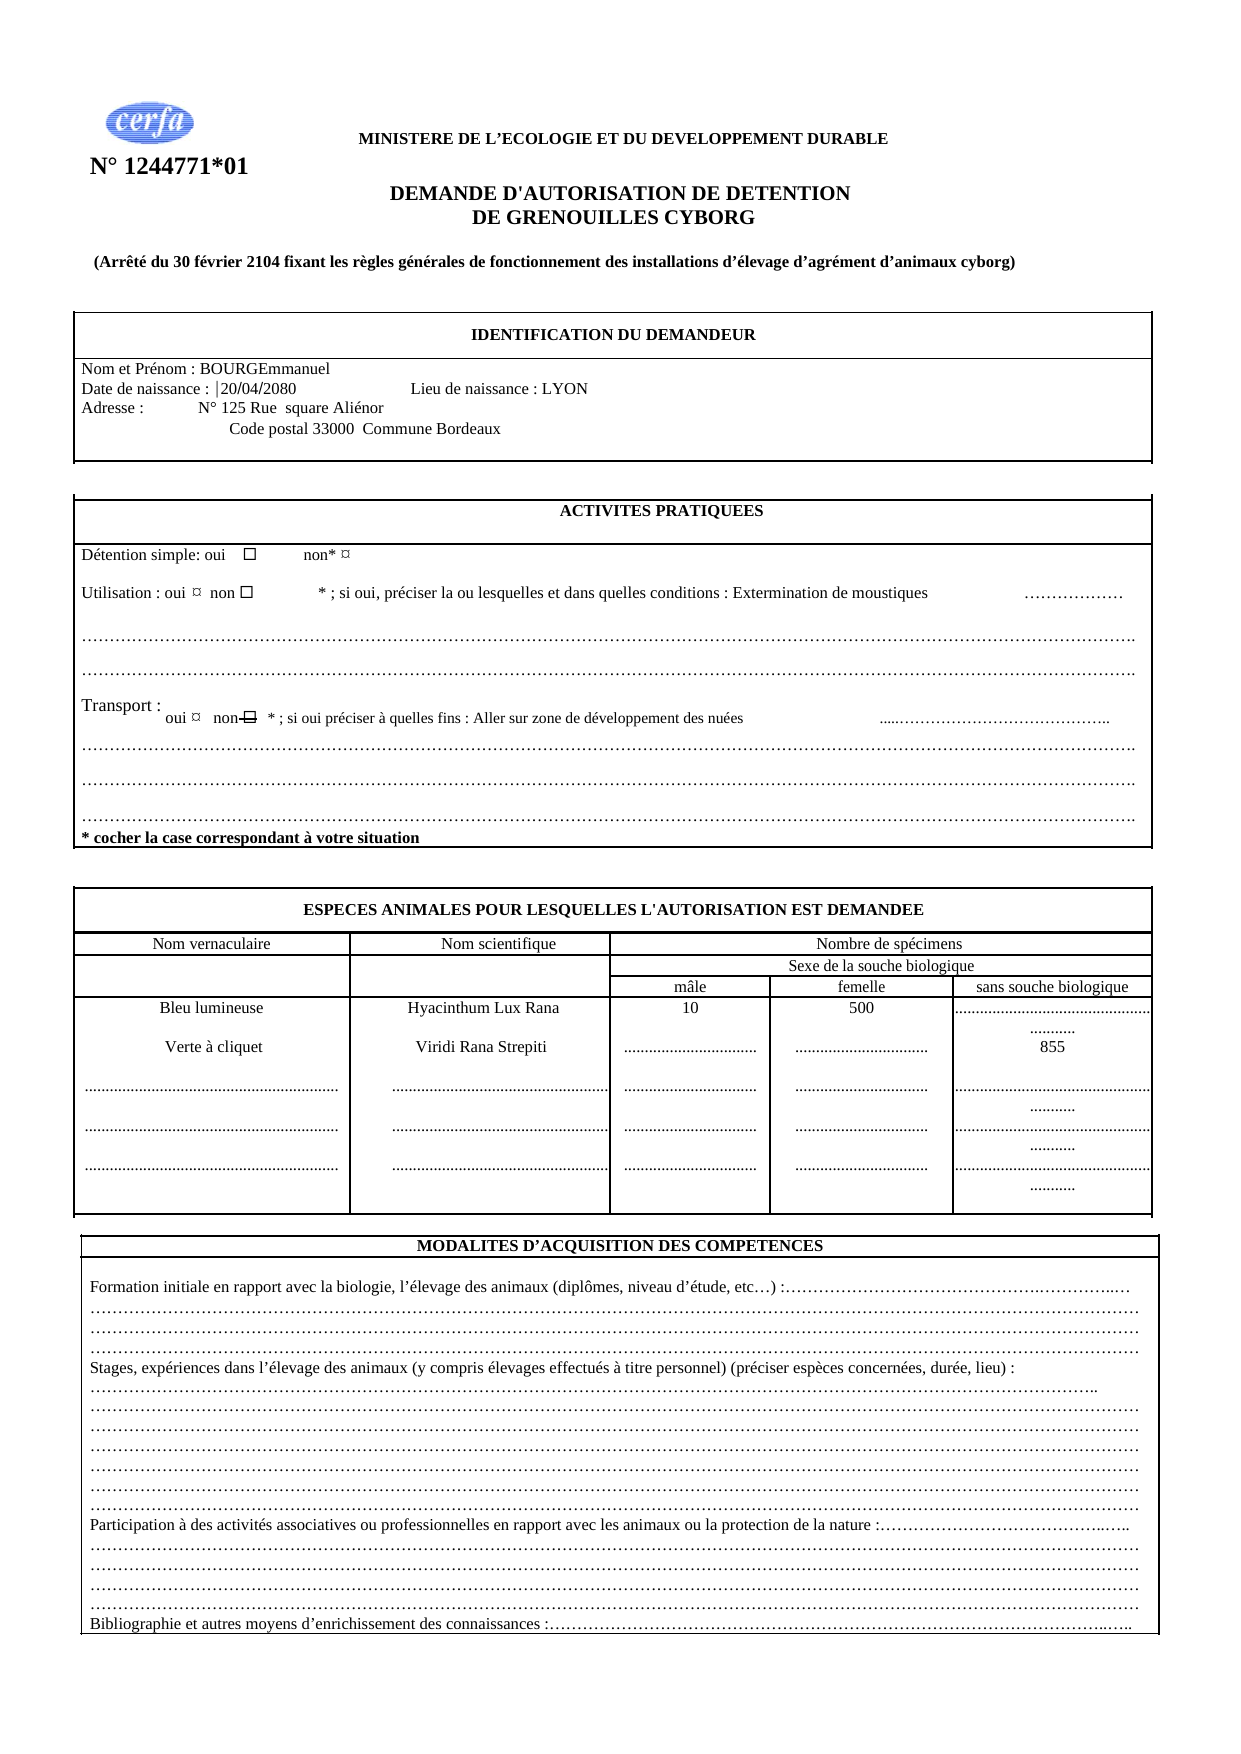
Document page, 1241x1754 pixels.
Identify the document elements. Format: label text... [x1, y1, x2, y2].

table_cell Détention simple: oui  [75, 545, 297, 583]
text IDENTIFICATION DU DEMANDEUR [471, 324, 1151, 344]
table_cell Code postal 33000 Commune Bordeaux [192, 419, 1151, 441]
table_cell [351, 956, 609, 975]
text ……………………………………………………………………………………………………………………………………………………………………… [89, 1456, 1153, 1475]
table_cell [351, 1195, 609, 1213]
table_cell [75, 1195, 349, 1213]
text ……………………………………………………………………………………………………………………………………………………………………… [89, 1495, 1153, 1514]
table_cell [75, 441, 192, 459]
table_cell [75, 975, 349, 996]
table_header [611, 934, 770, 954]
table_cell * ; si oui, préciser la ou lesquelles et dans quelles conditions : Extermination de moustiques ……………… [297, 583, 1151, 615]
text ………………………………………………………………………………………………………………………………………………………………………. [81, 806, 1151, 825]
table_cell 500 [771, 998, 952, 1037]
table_cell Utilisation : oui [75, 583, 192, 615]
table_cell ................................ [771, 1155, 952, 1194]
table_cell ................................ [771, 1116, 952, 1155]
table_cell 855 [954, 1037, 1151, 1076]
text MINISTERE DE L’ECOLOGIE ET DU DEVELOPPEMENT DURABLE [358, 129, 1153, 148]
table_cell Verte à cliquet [75, 1037, 349, 1076]
text ……………………………………………………………………………………………………………………………………………………………………… [89, 1475, 1153, 1494]
table_cell [297, 462, 1152, 498]
table_cell x non  [192, 583, 297, 615]
table_cell 10 [611, 998, 769, 1037]
table_cell ................................ [611, 1155, 769, 1194]
text Formation initiale en rapport avec la biologie, l’élevage des animaux (diplômes, niveau d’étude, etc…) :……………………………………….…………..… [89, 1277, 1153, 1296]
table_cell ACTIVITES PRATIQUEES [297, 501, 1151, 531]
table_cell femelle [771, 977, 952, 996]
table_cell ............................................................. [75, 1155, 349, 1194]
text (Arrêté du 30 février 2104 fixant les règles générales de fonctionnement des installations d’élevage d’agrément d’animaux cyborg) [94, 251, 1153, 271]
table_cell Viridi Rana Strepiti [351, 1037, 609, 1076]
table_cell [75, 501, 192, 531]
text ………………………………………………………………………………………………………………………………………………………………………. [81, 769, 1151, 788]
table_cell [297, 531, 1151, 543]
text ……………………………………………………………………………………………………………………………………………………………………… [89, 1298, 1153, 1317]
table_cell ................................ [771, 1076, 952, 1116]
table_cell [192, 462, 297, 498]
table_header Nom vernaculaire [75, 934, 349, 954]
text ………………………………………………………………………………………………………………………………………………………………………. [81, 660, 1151, 679]
text DEMANDE D'AUTORISATION DE DETENTION [389, 181, 1153, 205]
table_cell .................................................... [351, 1076, 609, 1116]
text ……………………………………………………………………………………………………………………………………………………………………… [89, 1594, 1153, 1613]
table_cell sans souche biologique [954, 977, 1151, 996]
text ……………………………………………………………………………………………………………………………………………………………………… [89, 1554, 1153, 1574]
text DE GRENOUILLES CYBORG [394, 205, 1153, 229]
text ……………………………………………………………………………………………………………………………………………………………………… [89, 1574, 1153, 1593]
table_cell [75, 956, 349, 975]
table_cell mâle [611, 977, 769, 996]
table_cell .......................................................... [954, 1155, 1151, 1194]
text ……………………………………………………………………………………………………………………………………………………………………… [89, 1416, 1153, 1435]
table_cell [954, 1195, 1151, 1213]
table_cell ............................................................. [75, 1116, 349, 1155]
table_cell Hyacinthum Lux Rana [351, 998, 609, 1037]
text Date de naissance : |20/04/2080 Lieu de naissance : LYON [81, 379, 1151, 398]
text Bibliographie et autres moyens d’enrichissement des connaissances :………………………………………………………………………………………..….. [89, 1614, 1153, 1633]
text Nom et Prénom : BOURGEmmanuel [81, 359, 1151, 378]
text ………………………………………………………………………………………………………………………………………………………………………. [81, 625, 1151, 644]
table_header N° 125 Rue square Aliénor [192, 398, 1151, 419]
table_cell [192, 501, 297, 531]
text MODALITES D’ACQUISITION DES COMPETENCES [82, 1237, 1158, 1255]
table_cell .......................................................... [954, 998, 1151, 1037]
text ……………………………………………………………………………………………………………………………………………………………………… [89, 1396, 1153, 1415]
text * cocher la case correspondant à votre situation [81, 827, 1151, 846]
text ……………………………………………………………………………………………………………………………………………………………………… [89, 1535, 1153, 1554]
table_cell [75, 531, 297, 543]
table_cell Sexe de la souche biologique [611, 956, 1151, 975]
table_cell non* x [297, 545, 1151, 583]
text N° 1244771*01 [89, 151, 1153, 180]
table_cell [73, 462, 192, 498]
text ……………………………………………………………………………………………………………………………………………………………………… [89, 1436, 1153, 1455]
table_header Adresse : [75, 398, 192, 419]
table_cell [351, 975, 609, 996]
table_cell ................................ [611, 1037, 769, 1076]
table_cell [192, 441, 297, 459]
table_cell [297, 441, 1151, 459]
text ……………………………………………………………………………………………………………………………………………………………………… [89, 1338, 1153, 1357]
table_header Nombre de spécimens [770, 934, 1151, 954]
picture [105, 101, 194, 145]
text Stages, expériences dans l’élevage des animaux (y compris élevages effectués à titre personnel) (préciser espèces concernées, durée, lieu) :……………………………………………………………………………………………………………………………………………………………….. [89, 1358, 1153, 1396]
table_cell .................................................... [351, 1116, 609, 1155]
table_cell [771, 1195, 952, 1213]
text ………………………………………………………………………………………………………………………………………………………………………. [81, 735, 1151, 754]
text Transport : oui x non  * ; si oui préciser à quelles fins : Aller sur zone de développement des nuées .....………………………………….. [81, 694, 1151, 730]
table_cell Bleu lumineuse [75, 998, 349, 1037]
text ESPECES ANIMALES POUR LESQUELLES L'AUTORISATION EST DEMANDEE [75, 900, 1151, 919]
table_cell [75, 419, 192, 441]
text Participation à des activités associatives ou professionnelles en rapport avec les animaux ou la protection de la nature :…………………………………..….. [89, 1515, 1153, 1534]
table_cell ............................................................. [75, 1076, 349, 1116]
table_cell ................................ [611, 1116, 769, 1155]
table_cell ................................ [611, 1076, 769, 1116]
table_cell [611, 1195, 769, 1213]
table_cell .................................................... [351, 1155, 609, 1194]
text ……………………………………………………………………………………………………………………………………………………………………… [89, 1318, 1153, 1337]
table_cell .......................................................... [954, 1116, 1151, 1155]
table_cell .......................................................... [954, 1076, 1151, 1116]
table_header Nom scientifique [351, 934, 609, 954]
table_cell ................................ [771, 1037, 952, 1076]
